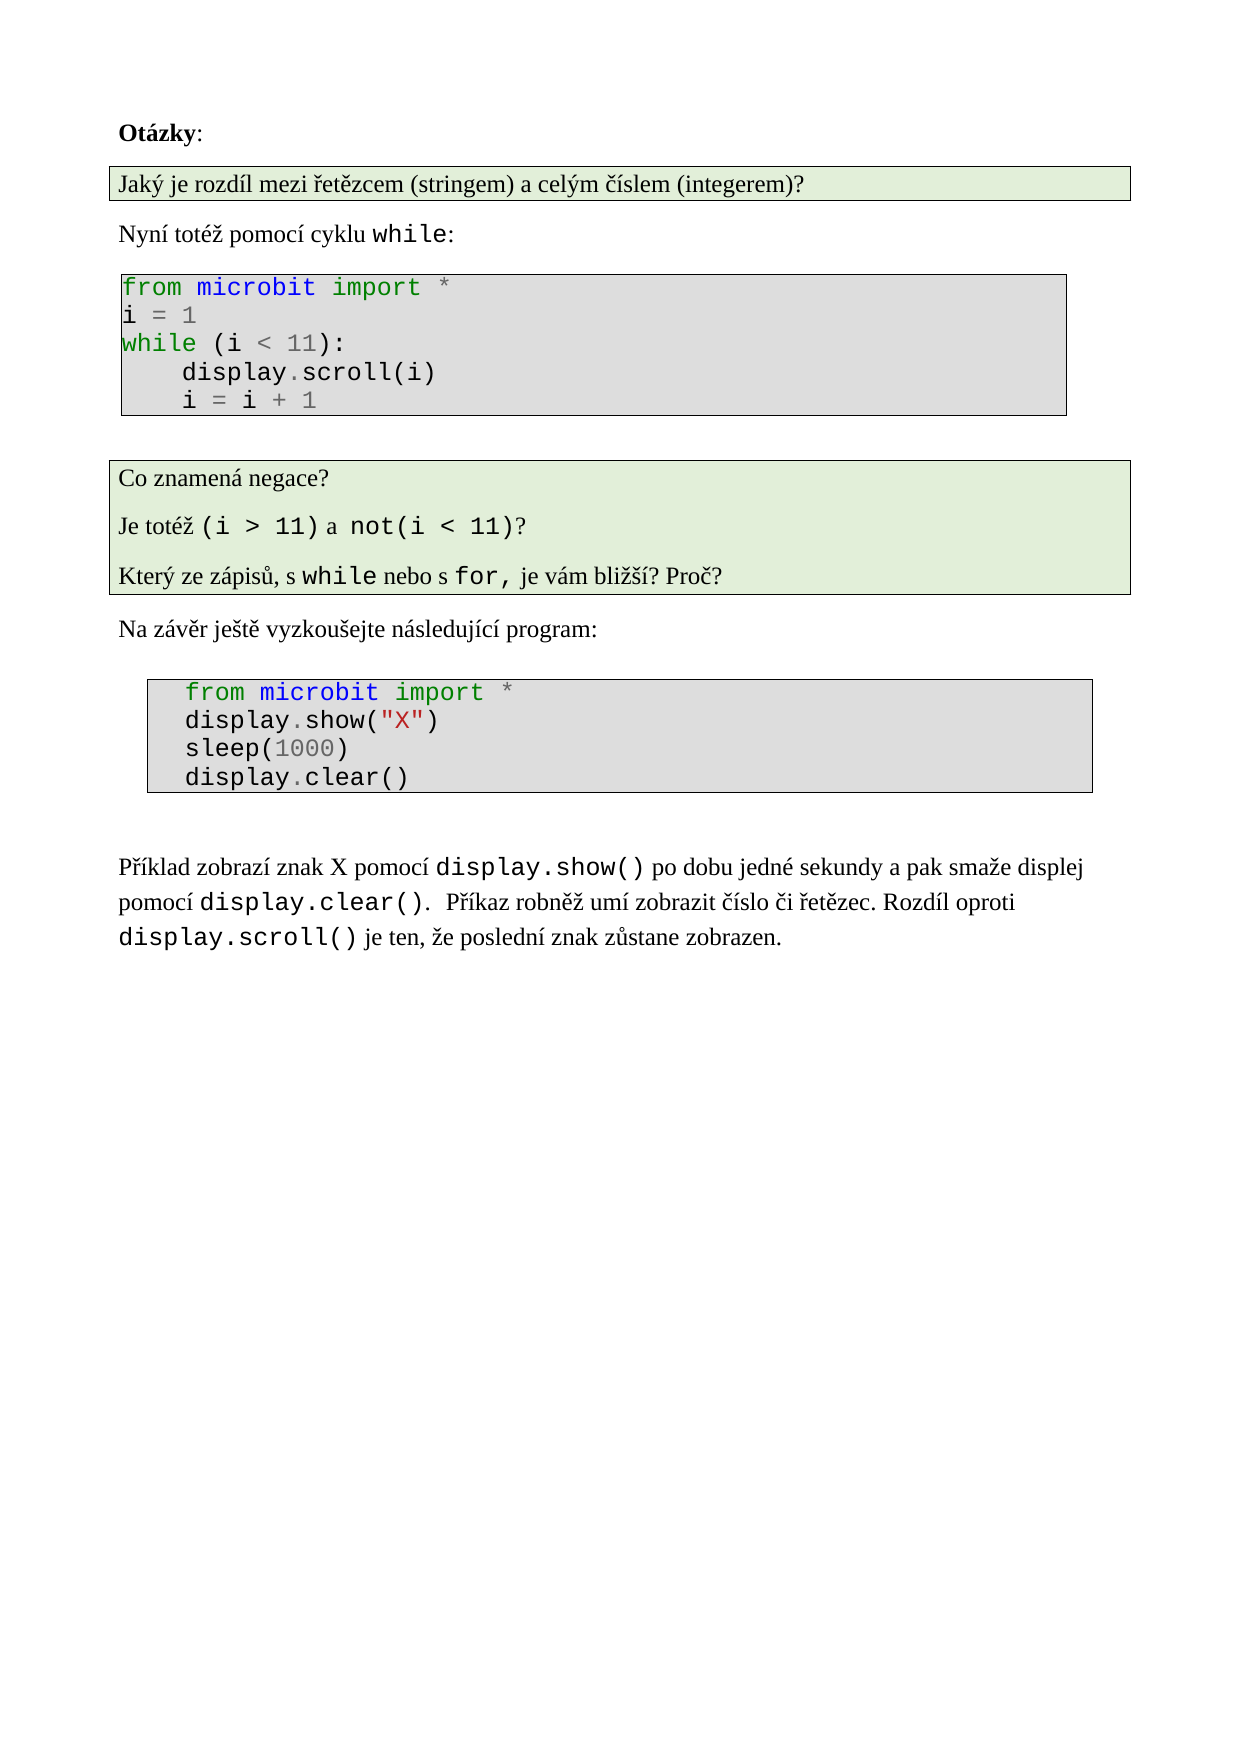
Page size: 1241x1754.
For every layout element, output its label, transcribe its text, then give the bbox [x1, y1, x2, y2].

list display.clear() [184, 764, 1092, 792]
text Je totéž (i > 11) a not(i < 11)? [110, 508, 1130, 542]
text i = i + 1 [122, 388, 1067, 416]
list Na závěr ještě vyzkoušejte následující program: [118, 614, 1122, 643]
list sleep(1000) [184, 736, 1092, 764]
text from microbit import * [122, 274, 1067, 303]
text Otázky: [118, 118, 1122, 147]
text i = 1 [122, 303, 1067, 331]
list from microbit import * [184, 679, 1092, 707]
list display.show("X") [184, 707, 1092, 736]
text while (i < 11): [122, 331, 1067, 359]
text Který ze zápisů, s while nebo s for, je vám bližší? Proč? [110, 558, 1130, 594]
text Nyní totéž pomocí cyklu while: [118, 219, 1122, 250]
text display.scroll(i) [122, 359, 1067, 388]
text Co znamená negace? [110, 461, 1130, 492]
text Jaký je rozdíl mezi řetězcem (stringem) a celým číslem (integerem)? [110, 167, 1130, 200]
list Příklad zobrazí znak X pomocí display.show() po dobu jedné sekundy a pak smaže displej pomocí display.clear(). Příkaz robněž umí zobrazit číslo či řetězec. Rozdíl oproti display.scroll() je ten, že poslední znak zůstane zobrazen. [118, 852, 1122, 953]
